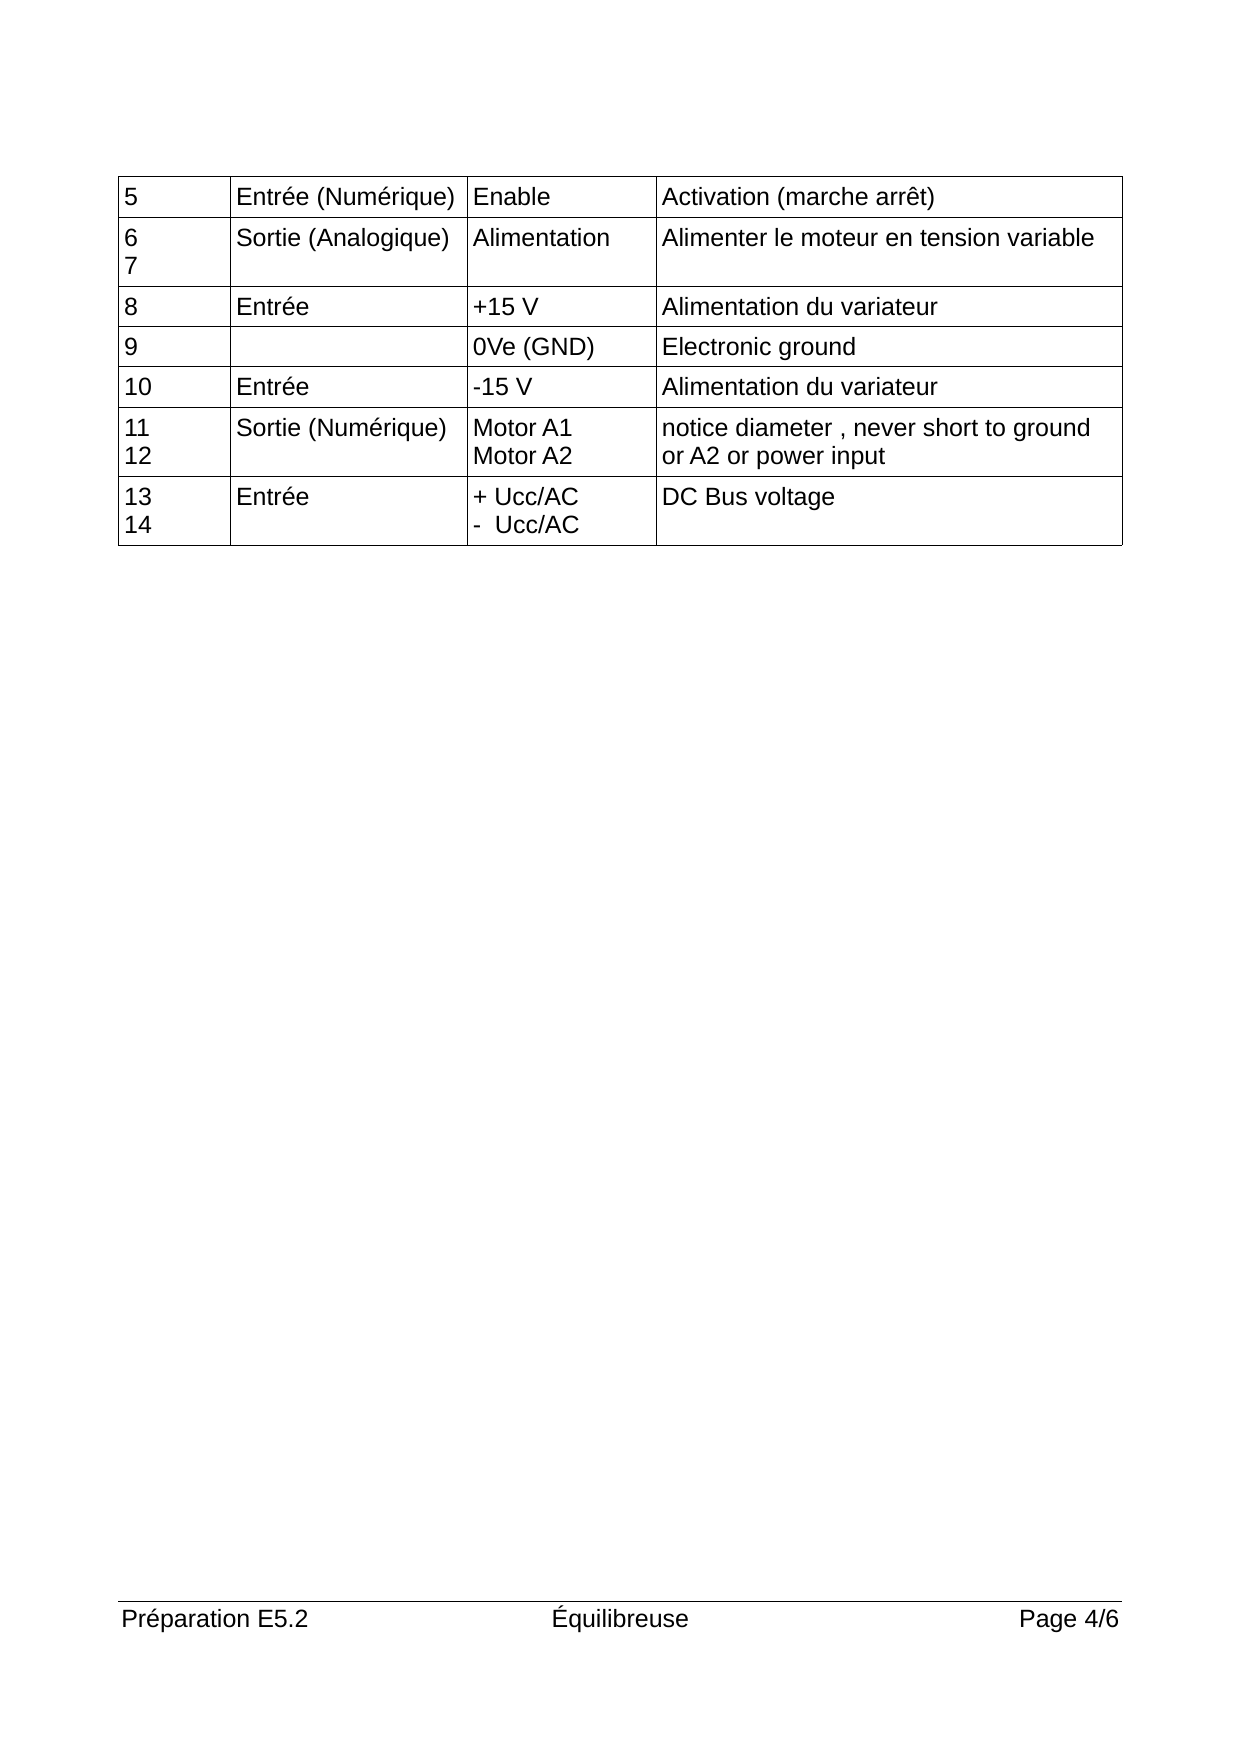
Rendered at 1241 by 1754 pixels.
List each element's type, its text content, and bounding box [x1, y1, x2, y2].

table_cell 6 7 [119, 218, 230, 286]
table_cell DC Bus voltage [657, 477, 1122, 545]
table_cell 11 12 [119, 408, 230, 476]
table_cell Entrée (Numérique) [231, 177, 467, 217]
table_cell notice diameter , never short to ground or A2 or power input [657, 408, 1122, 476]
table_cell Activation (marche arrêt) [657, 177, 1122, 217]
table_cell Sortie (Numérique) [231, 408, 467, 476]
table_cell Motor A1 Motor A2 [468, 408, 656, 476]
table_cell 0Ve (GND) [468, 327, 656, 366]
table_cell + Ucc/AC - Ucc/AC [468, 477, 656, 545]
table_cell Electronic ground [657, 327, 1122, 366]
table_cell +15 V [468, 287, 656, 326]
table_cell 13 14 [119, 477, 230, 545]
table_cell Entrée [231, 367, 467, 407]
table_cell Alimentation du variateur [657, 367, 1122, 407]
table_cell Entrée [231, 477, 467, 545]
table_cell Enable [468, 177, 656, 217]
table_cell Entrée [231, 287, 467, 326]
table_cell -15 V [468, 367, 656, 407]
table_cell 8 [119, 287, 230, 326]
table_cell Alimentation du variateur [657, 287, 1122, 326]
table_cell [231, 327, 467, 366]
table_cell Alimenter le moteur en tension variable [657, 218, 1122, 286]
table_cell Sortie (Analogique) [231, 218, 467, 286]
table_cell 10 [119, 367, 230, 407]
table_cell Alimentation [468, 218, 656, 286]
table_cell 9 [119, 327, 230, 366]
table_cell 5 [119, 177, 230, 217]
